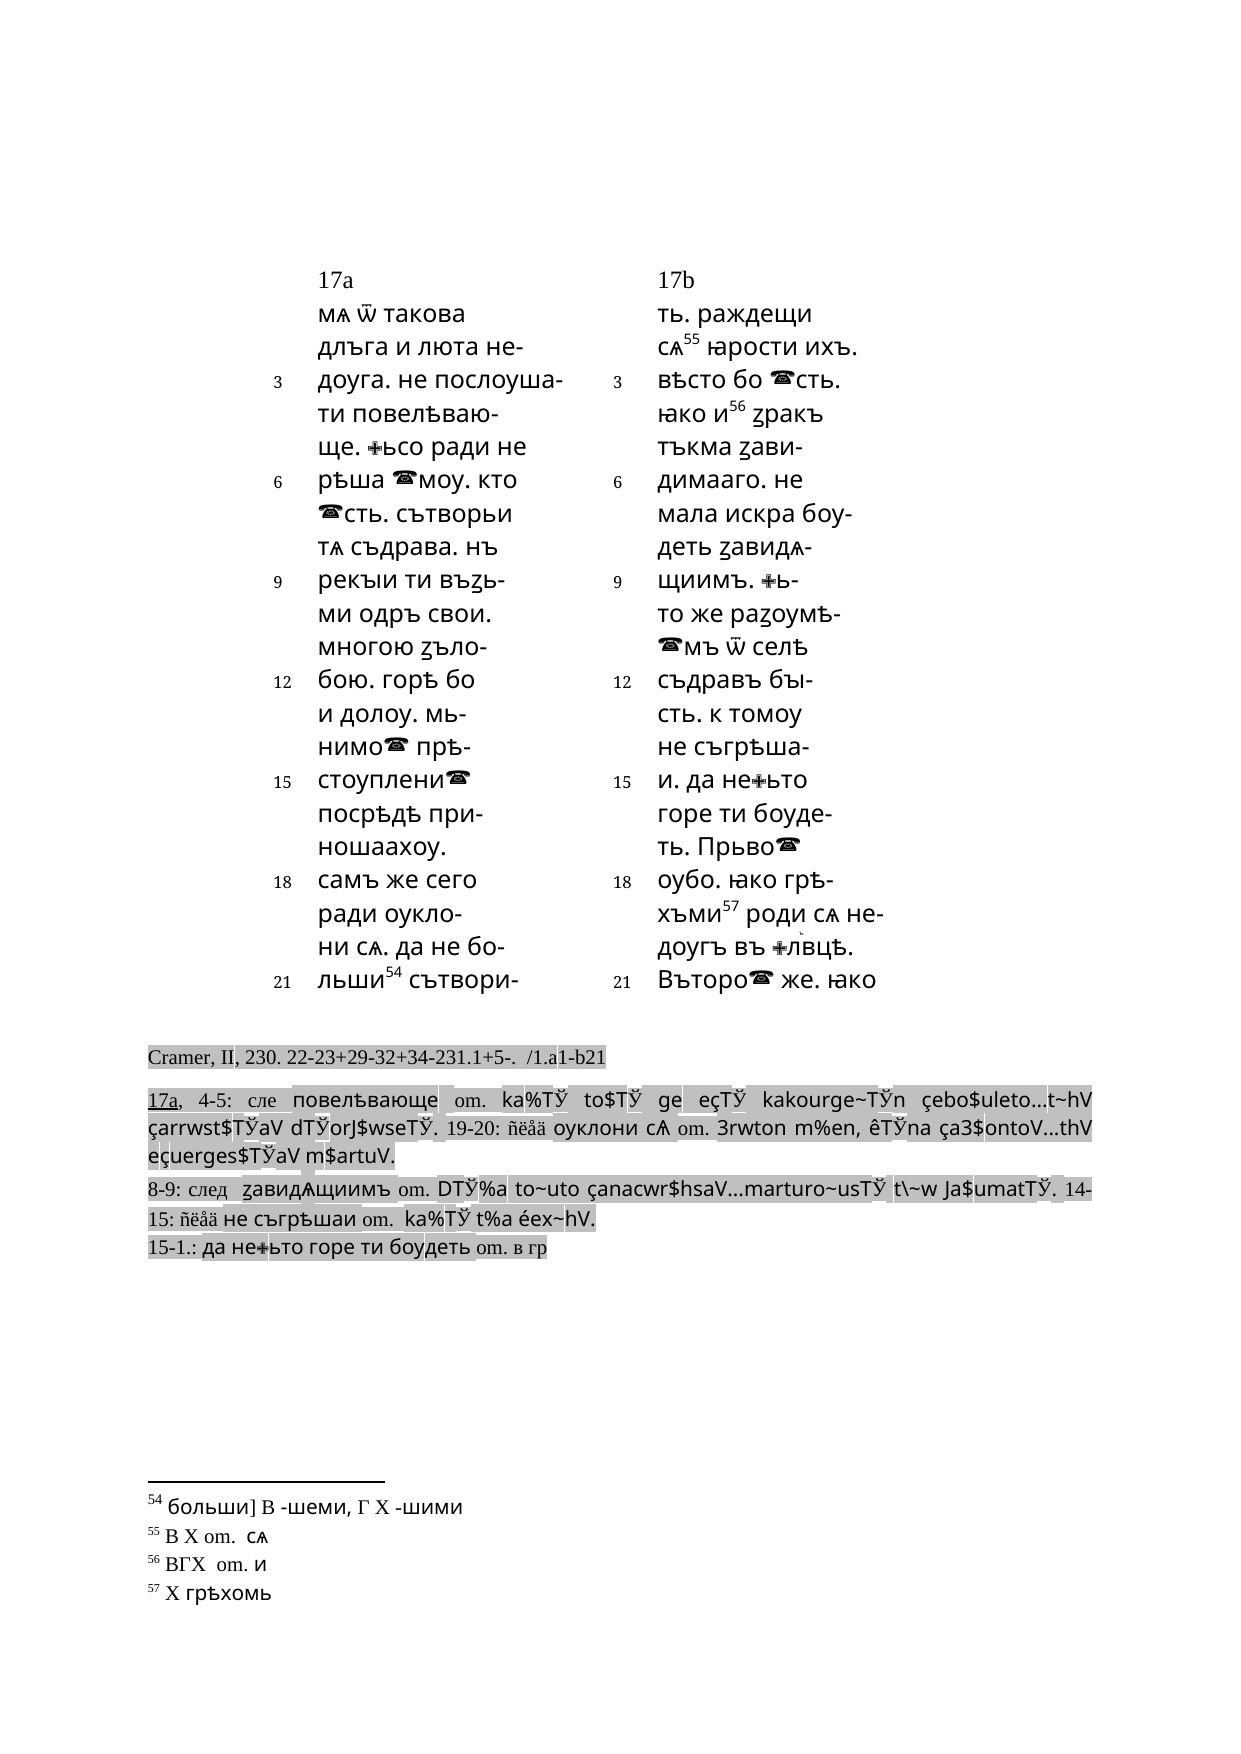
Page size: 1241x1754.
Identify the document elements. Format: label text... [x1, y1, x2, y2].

table_cell ть. раждещи сѧ ꙗрости ихъ. вѣсто бо сть. ꙗко и ꙁракъ тъкма ꙁави- димааго. не мала искра бѹ- деть ꙁавидѧ- щиимъ. ь- то же раꙁѹмѣ- мъ ѿ селѣ съдравъ бꙑ- сть. к томѹ не съгрѣша- и. да неьто горе ти бѹде- ть. Прьво ѹбо. ꙗко грѣ- хъми роди сѧ не- дѹгъ въ лꙸвцѣ. Въторо же. ꙗко [650, 295, 916, 995]
table_cell мѧ ѿ такова длъга и люта не- дѹга. не послѹша- ти повелѣваю- ще. ьсо ради не рѣша мѹ. кто сть. сътворьи тѧ съдрава. нъ рекꙑи ти въꙁь- ми одръ свои. многою ꙁъло- бою. горѣ бо и долѹ. мь- нимо прѣ- стѹплени посрѣдѣ при- ношаахѹ. самъ же сего ради ѹкло- ни сѧ. да не бо- льши сътвори- [310, 295, 606, 995]
text 8-9: след ꙁавидѧщиимъ om. DTЎ%a to~uto çanacwr$hsaV...marturo~usTЎ t\~w Ja$umatTЎ. 14-15: ñëåä не съгрѣшаи om. ka%TЎ t%a éex~hV. [148, 1170, 1092, 1232]
text Cramer, II, 230. 22-23+29-32+34-231.1+5-. /1.a1-b21 [148, 1051, 1092, 1068]
table_header 17a [310, 262, 606, 295]
table_header [606, 262, 650, 295]
text 17а, 4-5: сле повелѣвающе om. ka%TЎ to$TЎ ge eçTЎ kakourge~TЎn çebo$uleto...t~hV çarrwst$TЎaV dTЎorJ$wseTЎ. 19-20: ñëåä ѹклони сѦ om. 3rwton m%en, êTЎna ça3$ontoV...thV eçuerges$TЎaV m$artuV. [148, 1085, 1092, 1170]
table_cell 3 6 9 12 15 18 21 [606, 295, 650, 995]
table_header 17b [650, 262, 916, 295]
table_header [266, 262, 310, 295]
text 15-1.: да неьто горе ти бѹдеть om. в гр [148, 1232, 1092, 1261]
table_cell 3 6 9 12 15 18 21 [266, 295, 310, 995]
